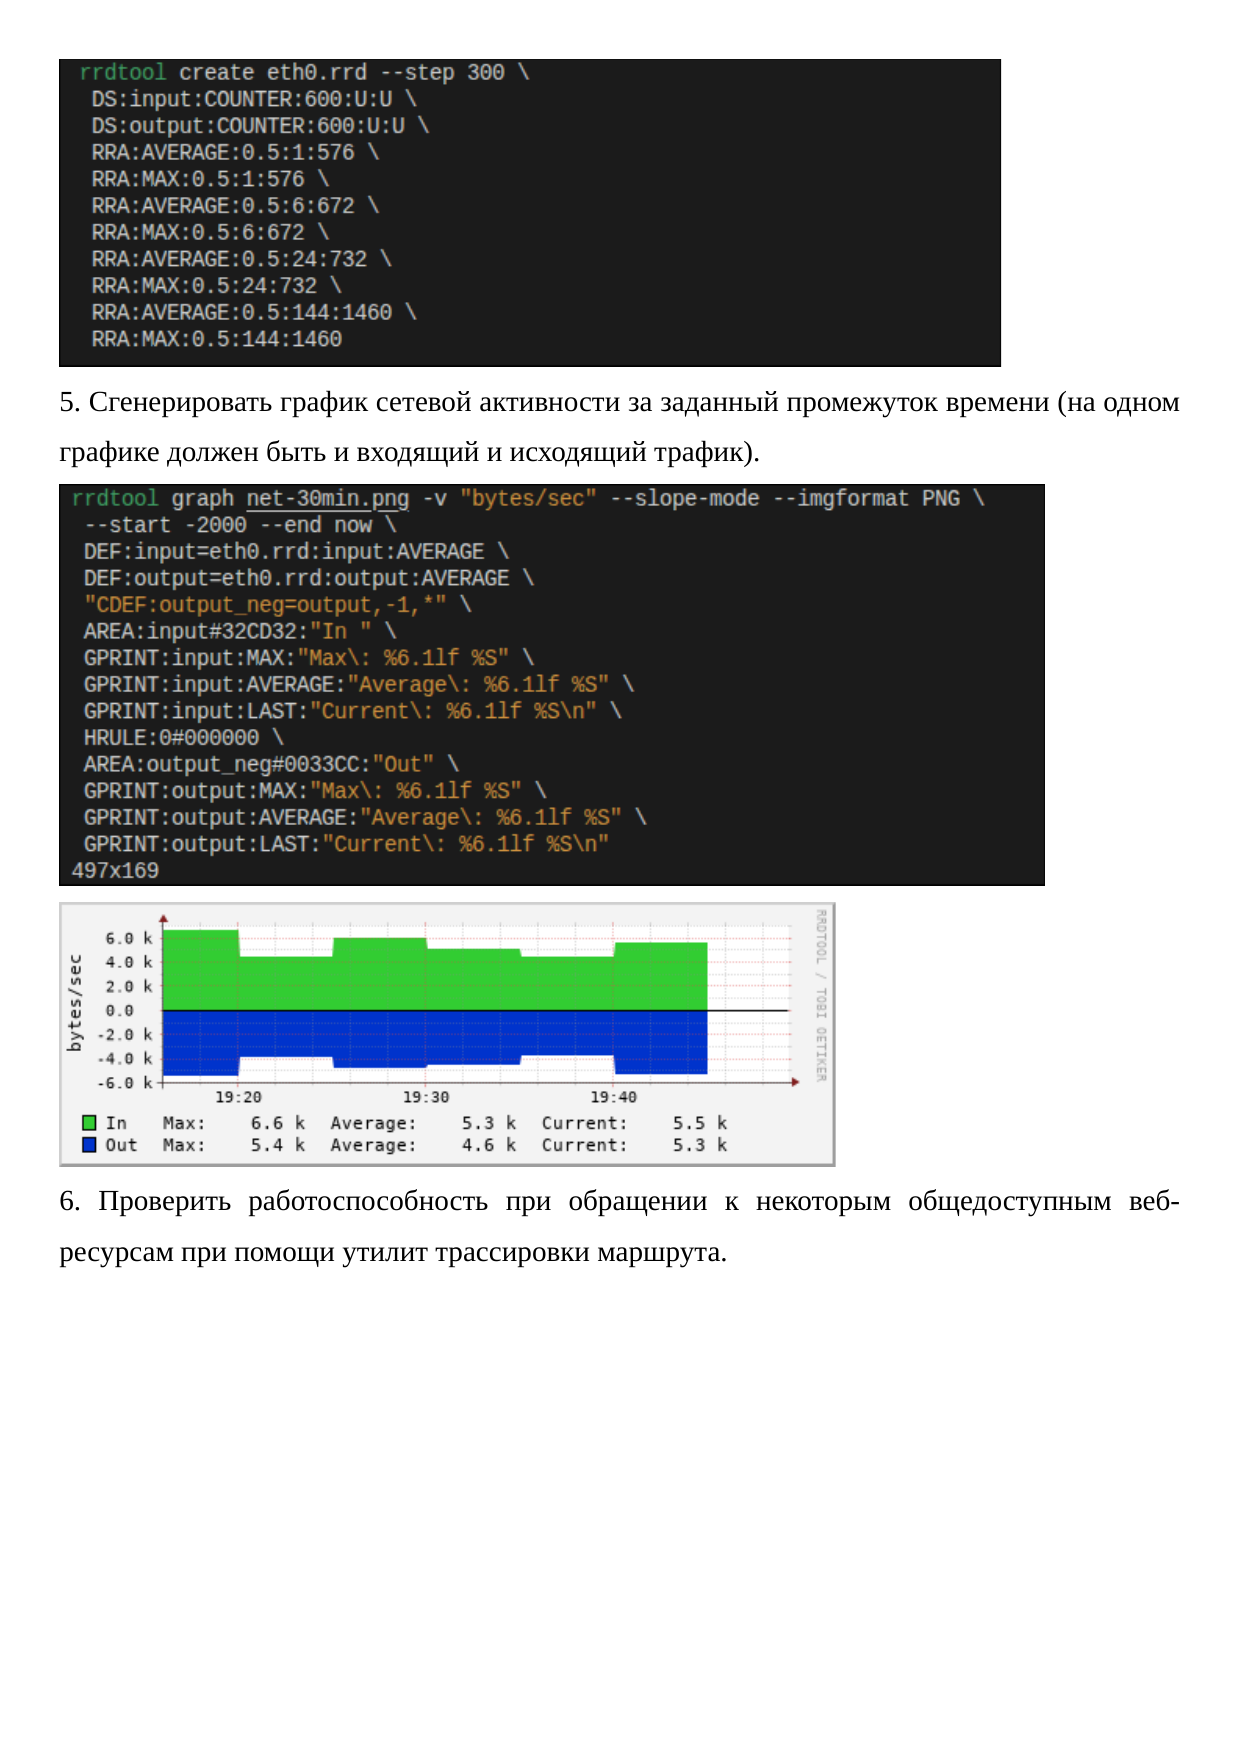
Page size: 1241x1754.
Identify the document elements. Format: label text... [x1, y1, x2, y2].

text 6. Проверить работоспособность при обращении к некоторым общедоступным веб-ресурсам при помощи утилит трассировки маршрута. [59, 1183, 1181, 1267]
picture [59, 484, 1045, 886]
picture [59, 59, 1002, 367]
picture [59, 902, 836, 1167]
text 5. Сгенерировать график сетевой активности за заданный промежуток времени (на одном графике должен быть и входящий и исходящий трафик). [59, 384, 1181, 467]
